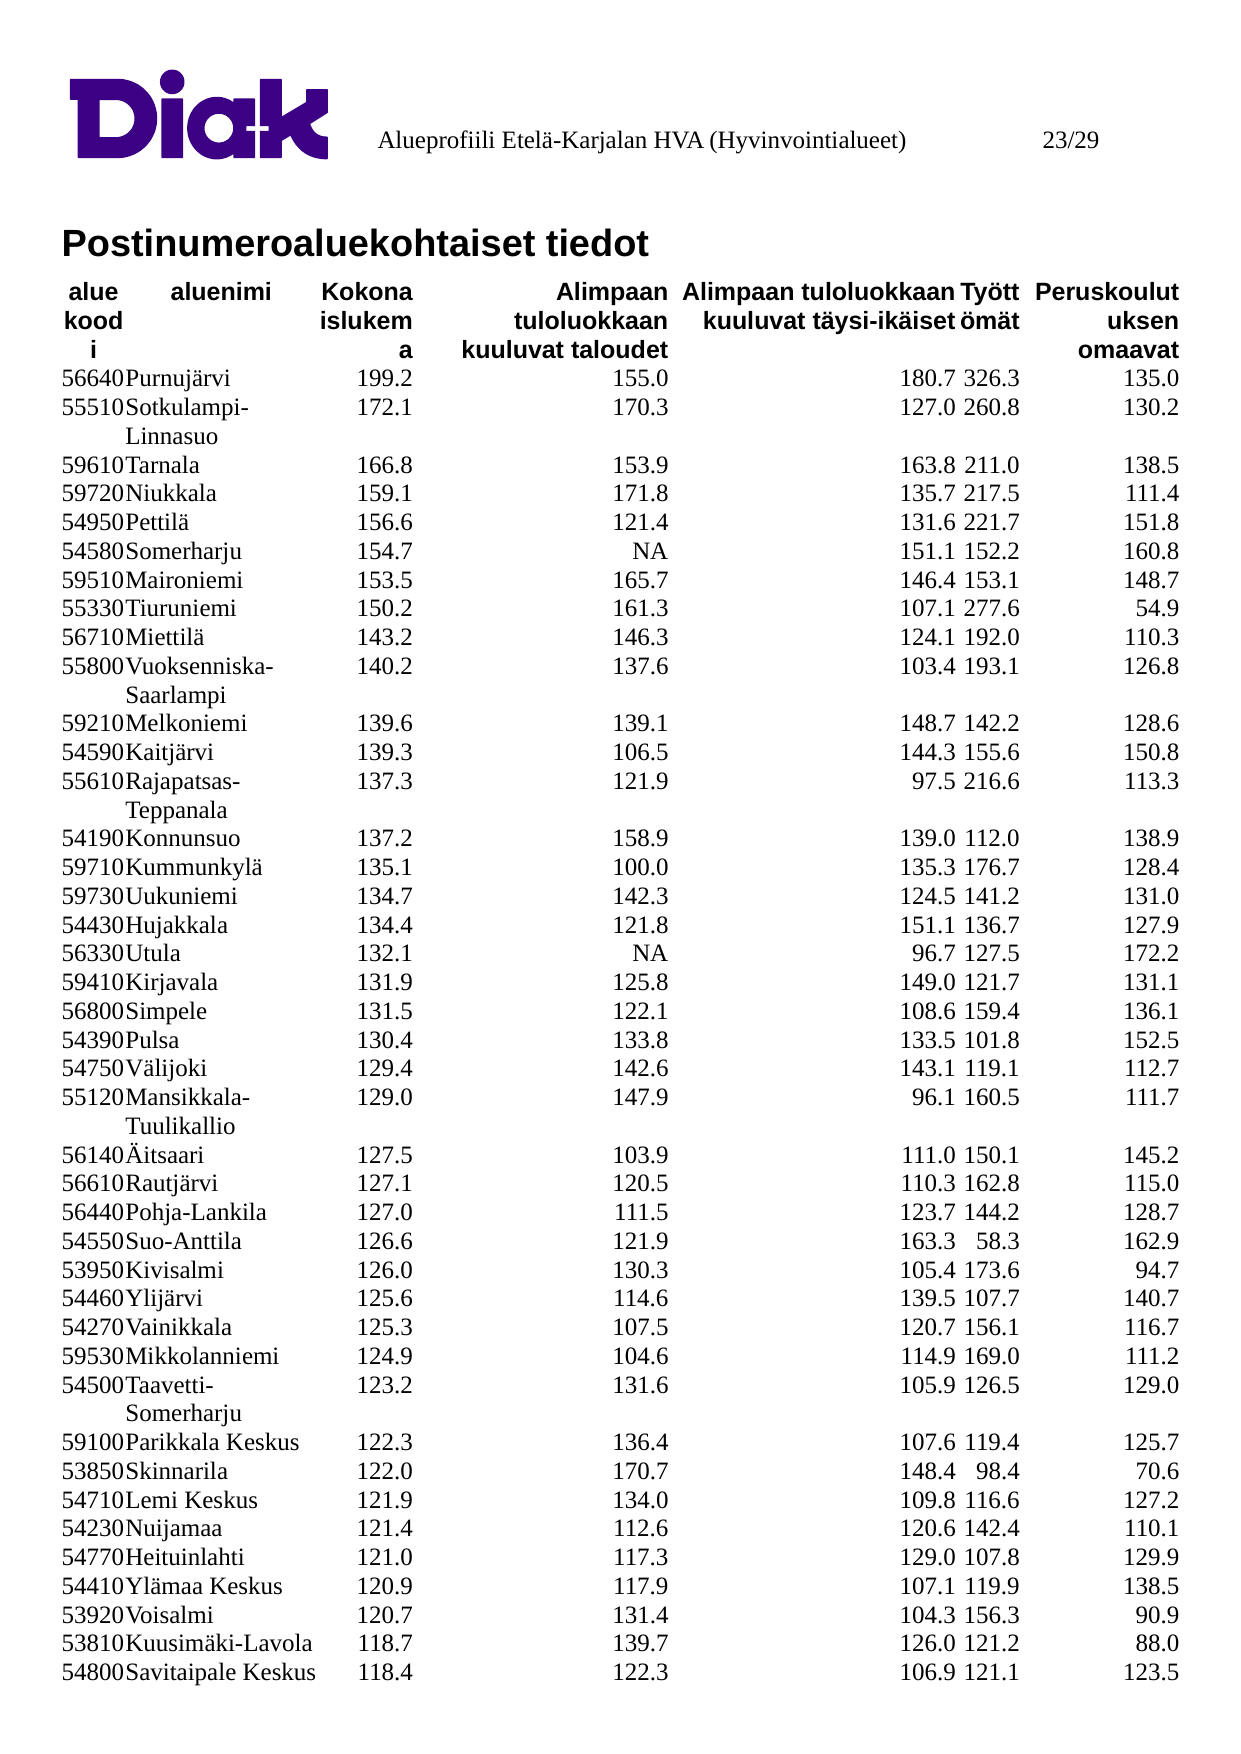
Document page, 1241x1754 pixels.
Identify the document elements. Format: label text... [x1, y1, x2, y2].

table_cell 137.2 [317, 824, 413, 852]
table_cell 136.1 [1019, 996, 1179, 1025]
table_cell 132.1 [317, 939, 413, 967]
table_cell 192.0 [956, 622, 1019, 651]
table_cell 121.9 [413, 766, 668, 823]
table_cell 116.6 [956, 1485, 1019, 1513]
table_cell 123.2 [317, 1370, 413, 1427]
table_cell 172.2 [1019, 939, 1179, 967]
table_cell 70.6 [1019, 1456, 1179, 1485]
table_cell 121.9 [317, 1485, 413, 1513]
table_cell 150.2 [317, 594, 413, 622]
table_cell 54550 [61, 1226, 125, 1255]
table_cell 163.3 [668, 1226, 956, 1255]
table_cell Uukuniemi [125, 881, 317, 910]
table_cell 143.2 [317, 622, 413, 651]
table_cell 59100 [61, 1427, 125, 1456]
table_cell Pulsa [125, 1025, 317, 1053]
table_cell 166.8 [317, 450, 413, 478]
table_cell 54950 [61, 507, 125, 536]
table_cell 326.3 [956, 364, 1019, 392]
table_cell Heituinlahti [125, 1542, 317, 1571]
table_cell 105.4 [668, 1255, 956, 1283]
table_cell 152.5 [1019, 1025, 1179, 1053]
table_cell 149.0 [668, 967, 956, 996]
table_cell Niukkala [125, 479, 317, 507]
table_cell 131.9 [317, 967, 413, 996]
table_cell 148.7 [1019, 565, 1179, 593]
table_cell 176.7 [956, 852, 1019, 881]
table_cell 53810 [61, 1629, 125, 1657]
table_cell 135.3 [668, 852, 956, 881]
table_cell 122.1 [413, 996, 668, 1025]
table_cell 128.6 [1019, 709, 1179, 737]
table_cell Voisalmi [125, 1600, 317, 1628]
table_cell 54770 [61, 1542, 125, 1571]
table_cell 199.2 [317, 364, 413, 392]
table_cell 114.9 [668, 1341, 956, 1370]
table_cell 148.4 [668, 1456, 956, 1485]
table_cell 55330 [61, 594, 125, 622]
table_cell 107.5 [413, 1312, 668, 1341]
table_cell 97.5 [668, 766, 956, 823]
table_cell 156.6 [317, 507, 413, 536]
table_cell 121.8 [413, 910, 668, 938]
table_cell 142.4 [956, 1514, 1019, 1542]
table_cell 127.5 [956, 939, 1019, 967]
table_cell 56140 [61, 1140, 125, 1168]
table_cell 130.2 [1019, 392, 1179, 450]
table_cell 103.9 [413, 1140, 668, 1168]
table_cell 103.4 [668, 651, 956, 708]
table_cell 107.1 [668, 1571, 956, 1600]
table_cell Maironiemi [125, 565, 317, 593]
table_cell 131.6 [413, 1370, 668, 1427]
table_cell 106.5 [413, 737, 668, 766]
table_cell 137.6 [413, 651, 668, 708]
table_cell Tiuruniemi [125, 594, 317, 622]
table_cell 125.6 [317, 1284, 413, 1312]
table_cell 133.8 [413, 1025, 668, 1053]
table_cell 139.7 [413, 1629, 668, 1657]
table_cell 59730 [61, 881, 125, 910]
table_cell 121.4 [317, 1514, 413, 1542]
table_cell Simpele [125, 996, 317, 1025]
table_cell 139.1 [413, 709, 668, 737]
table_cell 111.0 [668, 1140, 956, 1168]
table_cell Rautjärvi [125, 1169, 317, 1197]
table_cell 139.3 [317, 737, 413, 766]
table_cell 55510 [61, 392, 125, 450]
table_header Alimpaan tuloluokkaan kuuluvat taloudet [413, 277, 668, 363]
table_cell 121.0 [317, 1542, 413, 1571]
table_cell 125.3 [317, 1312, 413, 1341]
table_cell 160.8 [1019, 536, 1179, 565]
table_cell 135.0 [1019, 364, 1179, 392]
table_cell 127.5 [317, 1140, 413, 1168]
table_cell Mikkolanniemi [125, 1341, 317, 1370]
table_cell 100.0 [413, 852, 668, 881]
table_cell 140.2 [317, 651, 413, 708]
table_cell 135.1 [317, 852, 413, 881]
table_cell 125.7 [1019, 1427, 1179, 1456]
table_cell 142.6 [413, 1054, 668, 1082]
table_cell 113.3 [1019, 766, 1179, 823]
table_cell Kuusimäki-Lavola [125, 1629, 317, 1657]
table_cell 56800 [61, 996, 125, 1025]
table_cell 154.7 [317, 536, 413, 565]
table_cell Sotkulampi-Linnasuo [125, 392, 317, 450]
table_cell 159.4 [956, 996, 1019, 1025]
table_cell 120.9 [317, 1571, 413, 1600]
table_cell Somerharju [125, 536, 317, 565]
table_cell Suo-Anttila [125, 1226, 317, 1255]
table_header aluenimi [125, 277, 317, 363]
table_cell 107.7 [956, 1284, 1019, 1312]
table_cell 171.8 [413, 479, 668, 507]
table_cell 127.1 [317, 1169, 413, 1197]
table_cell 152.2 [956, 536, 1019, 565]
table_cell 110.3 [1019, 622, 1179, 651]
table_cell 120.6 [668, 1514, 956, 1542]
table_cell 139.6 [317, 709, 413, 737]
table_cell 131.4 [413, 1600, 668, 1628]
table_cell Konnunsuo [125, 824, 317, 852]
table_cell 142.3 [413, 881, 668, 910]
table_cell 59710 [61, 852, 125, 881]
table_cell 53850 [61, 1456, 125, 1485]
table_cell 158.9 [413, 824, 668, 852]
table_cell 110.3 [668, 1169, 956, 1197]
table_cell Parikkala Keskus [125, 1427, 317, 1456]
table_cell 59210 [61, 709, 125, 737]
table_cell 54500 [61, 1370, 125, 1427]
table_cell 119.9 [956, 1571, 1019, 1600]
table_cell 109.8 [668, 1485, 956, 1513]
table_cell 129.9 [1019, 1542, 1179, 1571]
table_cell 121.2 [956, 1629, 1019, 1657]
table_cell 129.4 [317, 1054, 413, 1082]
table_cell 114.6 [413, 1284, 668, 1312]
table_cell 150.8 [1019, 737, 1179, 766]
table_cell 54430 [61, 910, 125, 938]
table_cell 127.0 [668, 392, 956, 450]
table_cell 170.7 [413, 1456, 668, 1485]
table_cell 98.4 [956, 1456, 1019, 1485]
table_cell 148.7 [668, 709, 956, 737]
table_cell Hujakkala [125, 910, 317, 938]
table_cell Kirjavala [125, 967, 317, 996]
table_cell 56610 [61, 1169, 125, 1197]
table_cell 127.0 [317, 1197, 413, 1226]
table_cell Välijoki [125, 1054, 317, 1082]
table_cell 151.1 [668, 536, 956, 565]
table_cell 119.4 [956, 1427, 1019, 1456]
table_cell 155.0 [413, 364, 668, 392]
table_cell 131.1 [1019, 967, 1179, 996]
table_cell 122.0 [317, 1456, 413, 1485]
table_cell 211.0 [956, 450, 1019, 478]
table_cell 104.3 [668, 1600, 956, 1628]
table_cell 135.7 [668, 479, 956, 507]
table_cell Skinnarila [125, 1456, 317, 1485]
table_cell 112.6 [413, 1514, 668, 1542]
table_header Peruskoulutuksen omaavat [1019, 277, 1179, 363]
table_cell Pettilä [125, 507, 317, 536]
table_cell 134.7 [317, 881, 413, 910]
table_cell 121.7 [956, 967, 1019, 996]
table_cell 126.8 [1019, 651, 1179, 708]
table_cell 131.6 [668, 507, 956, 536]
table_cell 153.5 [317, 565, 413, 593]
table_cell 59610 [61, 450, 125, 478]
table_cell 129.0 [668, 1542, 956, 1571]
table_cell 172.1 [317, 392, 413, 450]
table_cell Kivisalmi [125, 1255, 317, 1283]
table_cell 111.4 [1019, 479, 1179, 507]
table_cell 123.7 [668, 1197, 956, 1226]
table_header Alimpaan tuloluokkaan kuuluvat täysi-ikäiset [668, 277, 956, 363]
table_cell 277.6 [956, 594, 1019, 622]
table_cell 221.7 [956, 507, 1019, 536]
table_cell 117.9 [413, 1571, 668, 1600]
table_cell 111.7 [1019, 1082, 1179, 1140]
table_cell 115.0 [1019, 1169, 1179, 1197]
table_cell 159.1 [317, 479, 413, 507]
table_cell 54750 [61, 1054, 125, 1082]
table_cell 129.0 [1019, 1370, 1179, 1427]
table_cell 133.5 [668, 1025, 956, 1053]
table_cell Taavetti-Somerharju [125, 1370, 317, 1427]
table_cell Mansikkala-Tuulikallio [125, 1082, 317, 1140]
table_cell 59410 [61, 967, 125, 996]
table_cell 54710 [61, 1485, 125, 1513]
table_cell NA [413, 939, 668, 967]
table_cell Ylämaa Keskus [125, 1571, 317, 1600]
table_cell 121.4 [413, 507, 668, 536]
table_cell 107.1 [668, 594, 956, 622]
table_cell 153.9 [413, 450, 668, 478]
table_cell 59530 [61, 1341, 125, 1370]
table_cell 136.7 [956, 910, 1019, 938]
table_cell 161.3 [413, 594, 668, 622]
table_cell Pohja-Lankila [125, 1197, 317, 1226]
table_cell 138.5 [1019, 450, 1179, 478]
table_cell 116.7 [1019, 1312, 1179, 1341]
table_cell 110.1 [1019, 1514, 1179, 1542]
table_cell 88.0 [1019, 1629, 1179, 1657]
table_cell 108.6 [668, 996, 956, 1025]
table_cell 94.7 [1019, 1255, 1179, 1283]
table_cell Purnujärvi [125, 364, 317, 392]
table_cell 118.7 [317, 1629, 413, 1657]
table_cell 136.4 [413, 1427, 668, 1456]
table_cell 101.8 [956, 1025, 1019, 1053]
table_cell 127.2 [1019, 1485, 1179, 1513]
table_cell 143.1 [668, 1054, 956, 1082]
table_cell Melkoniemi [125, 709, 317, 737]
table_cell 121.1 [956, 1657, 1019, 1686]
table_header Työttömät [956, 277, 1019, 363]
table_cell 126.6 [317, 1226, 413, 1255]
table_cell 155.6 [956, 737, 1019, 766]
table_cell 126.0 [668, 1629, 956, 1657]
table_cell Vainikkala [125, 1312, 317, 1341]
table_cell 117.3 [413, 1542, 668, 1571]
table_cell 151.8 [1019, 507, 1179, 536]
table_cell Tarnala [125, 450, 317, 478]
table_cell 111.2 [1019, 1341, 1179, 1370]
subtitle Postinumeroaluekohtaiset tiedot [61, 221, 1179, 265]
table_cell 193.1 [956, 651, 1019, 708]
table_cell 162.8 [956, 1169, 1019, 1197]
table_cell 96.1 [668, 1082, 956, 1140]
table_cell 122.3 [413, 1657, 668, 1686]
table_cell 54270 [61, 1312, 125, 1341]
table_cell 59720 [61, 479, 125, 507]
table_cell 107.6 [668, 1427, 956, 1456]
table_cell Nuijamaa [125, 1514, 317, 1542]
table_cell 107.8 [956, 1542, 1019, 1571]
table_cell 139.0 [668, 824, 956, 852]
table_cell 217.5 [956, 479, 1019, 507]
table_cell 118.4 [317, 1657, 413, 1686]
table_header Kokonaislukema [317, 277, 413, 363]
table_cell 180.7 [668, 364, 956, 392]
table_cell 53920 [61, 1600, 125, 1628]
table_cell Vuoksenniska-Saarlampi [125, 651, 317, 708]
table_cell 96.7 [668, 939, 956, 967]
table_cell 162.9 [1019, 1226, 1179, 1255]
table_cell 126.5 [956, 1370, 1019, 1427]
table_cell Ylijärvi [125, 1284, 317, 1312]
table_cell 59510 [61, 565, 125, 593]
table_cell 129.0 [317, 1082, 413, 1140]
table_cell 120.7 [668, 1312, 956, 1341]
table_cell 160.5 [956, 1082, 1019, 1140]
table_cell 54190 [61, 824, 125, 852]
table_cell 125.8 [413, 967, 668, 996]
table_cell 126.0 [317, 1255, 413, 1283]
table_cell 120.7 [317, 1600, 413, 1628]
table_cell 138.9 [1019, 824, 1179, 852]
table_cell 56440 [61, 1197, 125, 1226]
table_cell 54410 [61, 1571, 125, 1600]
table_cell 131.0 [1019, 881, 1179, 910]
table_cell 130.4 [317, 1025, 413, 1053]
table_cell 54460 [61, 1284, 125, 1312]
table_cell 128.7 [1019, 1197, 1179, 1226]
table_cell 112.7 [1019, 1054, 1179, 1082]
table_cell 58.3 [956, 1226, 1019, 1255]
table_cell 54390 [61, 1025, 125, 1053]
table_cell Kaitjärvi [125, 737, 317, 766]
table_cell 153.1 [956, 565, 1019, 593]
table_cell Miettilä [125, 622, 317, 651]
table_cell 260.8 [956, 392, 1019, 450]
table_cell 90.9 [1019, 1600, 1179, 1628]
table_cell 134.0 [413, 1485, 668, 1513]
table_cell 123.5 [1019, 1657, 1179, 1686]
table_cell Lemi Keskus [125, 1485, 317, 1513]
table_cell 56330 [61, 939, 125, 967]
table_cell 131.5 [317, 996, 413, 1025]
table_cell Kummunkylä [125, 852, 317, 881]
table_cell 54590 [61, 737, 125, 766]
table_cell 147.9 [413, 1082, 668, 1140]
table_cell 144.3 [668, 737, 956, 766]
table_cell 55120 [61, 1082, 125, 1140]
table_cell 173.6 [956, 1255, 1019, 1283]
table_cell 156.1 [956, 1312, 1019, 1341]
table_cell 124.1 [668, 622, 956, 651]
table_cell 216.6 [956, 766, 1019, 823]
table_cell 120.5 [413, 1169, 668, 1197]
table_cell 139.5 [668, 1284, 956, 1312]
table_cell 170.3 [413, 392, 668, 450]
table_cell Äitsaari [125, 1140, 317, 1168]
table_cell 56640 [61, 364, 125, 392]
table_cell Rajapatsas-Teppanala [125, 766, 317, 823]
table_cell 169.0 [956, 1341, 1019, 1370]
table_cell 53950 [61, 1255, 125, 1283]
table_cell 112.0 [956, 824, 1019, 852]
table_cell 163.8 [668, 450, 956, 478]
table_cell 145.2 [1019, 1140, 1179, 1168]
table_cell 141.2 [956, 881, 1019, 910]
table_cell 140.7 [1019, 1284, 1179, 1312]
table_cell 54800 [61, 1657, 125, 1686]
table_cell 104.6 [413, 1341, 668, 1370]
table_cell Savitaipale Keskus [125, 1657, 317, 1686]
table_cell 55610 [61, 766, 125, 823]
table_cell 54230 [61, 1514, 125, 1542]
table_cell 128.4 [1019, 852, 1179, 881]
table_cell 130.3 [413, 1255, 668, 1283]
table_cell 56710 [61, 622, 125, 651]
table_cell 54.9 [1019, 594, 1179, 622]
table_cell 122.3 [317, 1427, 413, 1456]
table_cell 146.3 [413, 622, 668, 651]
table_cell 151.1 [668, 910, 956, 938]
table_cell 127.9 [1019, 910, 1179, 938]
table_cell 144.2 [956, 1197, 1019, 1226]
table_cell 111.5 [413, 1197, 668, 1226]
table_cell 142.2 [956, 709, 1019, 737]
table_cell 146.4 [668, 565, 956, 593]
table_cell 124.5 [668, 881, 956, 910]
table_cell 124.9 [317, 1341, 413, 1370]
table_cell 138.5 [1019, 1571, 1179, 1600]
table_cell 105.9 [668, 1370, 956, 1427]
table_cell Utula [125, 939, 317, 967]
table_cell 119.1 [956, 1054, 1019, 1082]
table_cell 54580 [61, 536, 125, 565]
table_cell 134.4 [317, 910, 413, 938]
table_cell 106.9 [668, 1657, 956, 1686]
table_cell 156.3 [956, 1600, 1019, 1628]
table_cell 150.1 [956, 1140, 1019, 1168]
table_header aluekoodi [61, 277, 125, 363]
table_cell 137.3 [317, 766, 413, 823]
table_cell 121.9 [413, 1226, 668, 1255]
table_cell 55800 [61, 651, 125, 708]
table_cell NA [413, 536, 668, 565]
table_cell 165.7 [413, 565, 668, 593]
